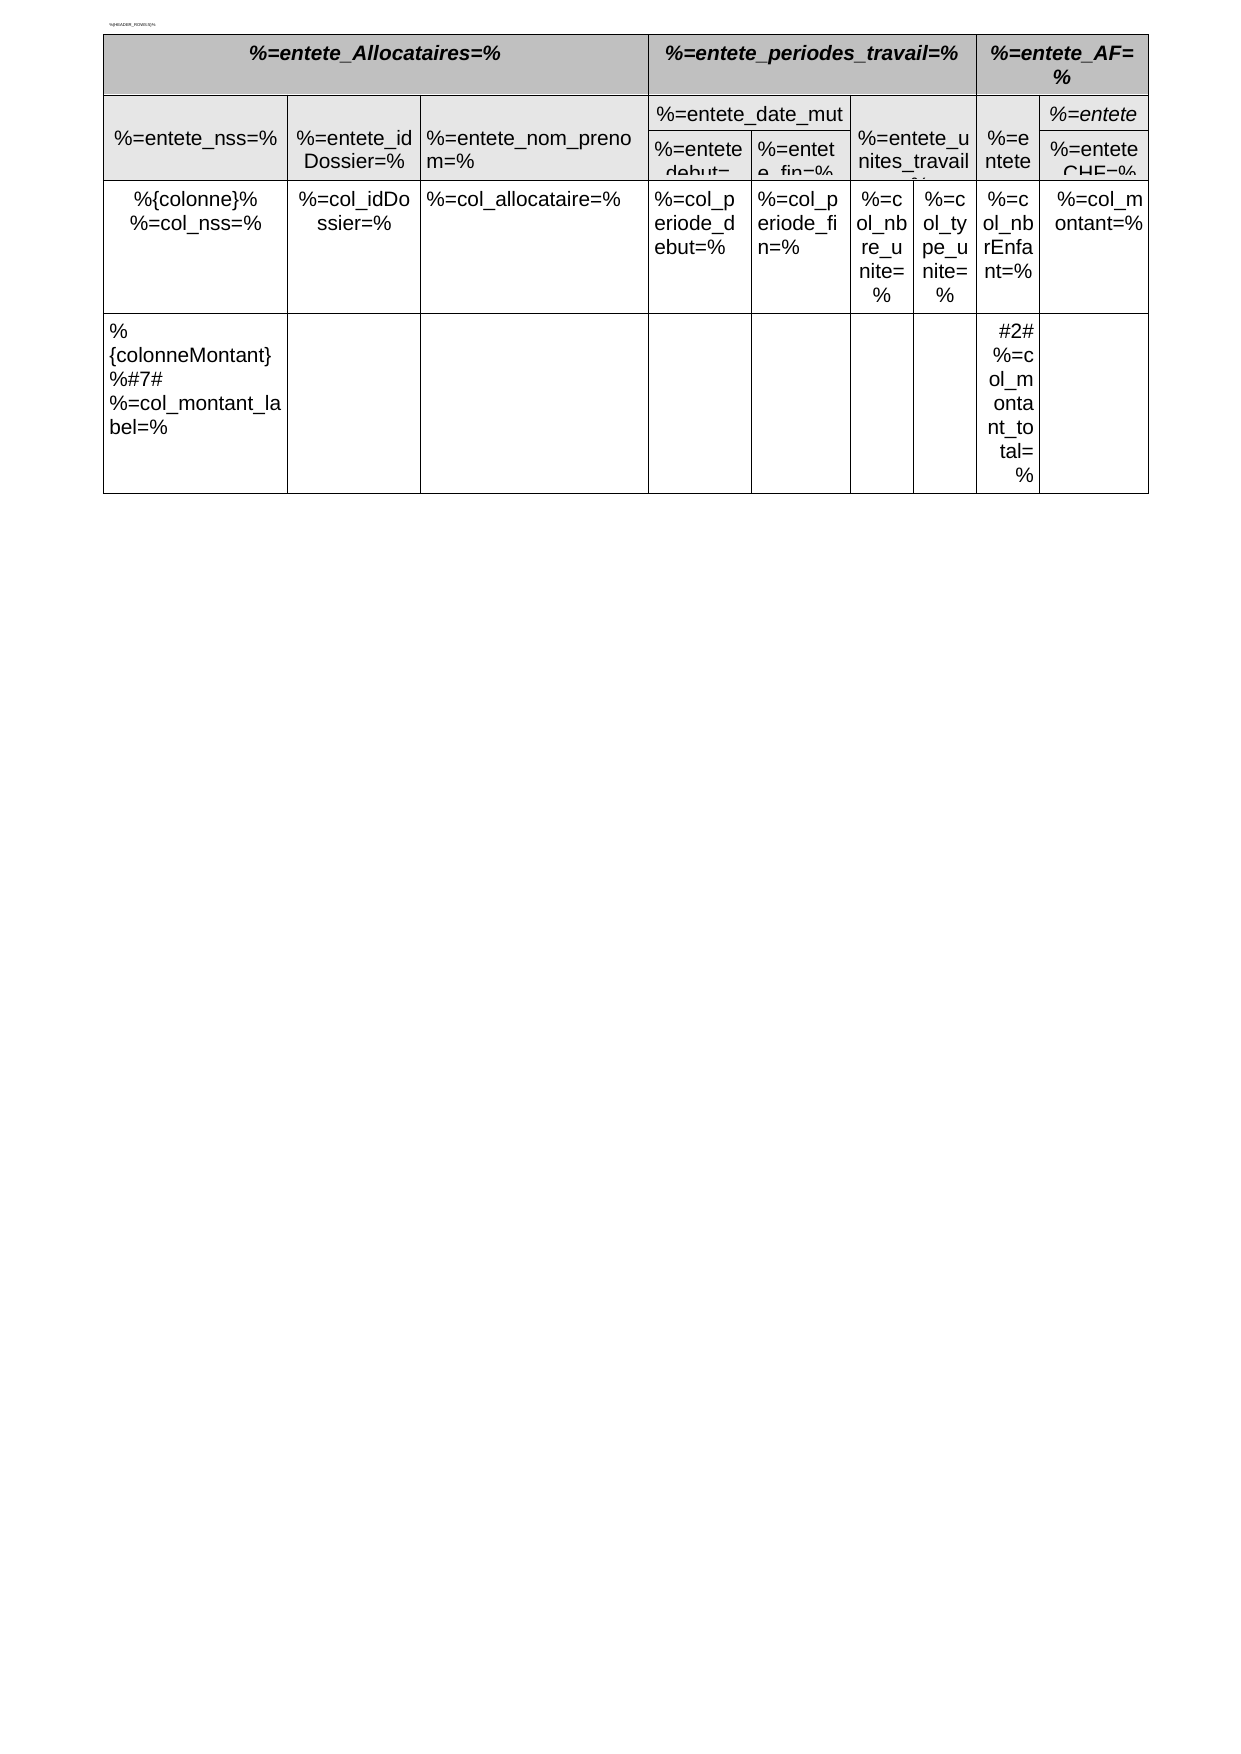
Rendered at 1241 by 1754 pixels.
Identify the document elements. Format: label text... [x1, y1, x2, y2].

table_cell [421, 314, 648, 493]
table_cell %=col_periode_fin=% [752, 181, 850, 312]
table_cell %=entete_idDossier=% [288, 96, 420, 180]
table_cell %=entete_fin=% [752, 131, 850, 180]
table_cell %=entete_CHF=% [1040, 131, 1148, 180]
table_cell %=entete_montant=% [1040, 96, 1148, 130]
table_cell %=col_idDossier=% [288, 181, 420, 312]
table_cell %=entete_AF=% [977, 35, 1148, 94]
table_cell %=entete_nbr_enfant=% [977, 96, 1039, 180]
table_cell %=col_periode_debut=% [649, 181, 751, 312]
table_cell %=entete_Allocataires=% [104, 35, 648, 94]
table_cell %=entete_periodes_travail=% [649, 35, 976, 94]
table_header %{HEADER_ROWS:5}% [103, 17, 1149, 33]
table_cell %=entete_debut=% [649, 131, 751, 180]
table_cell #2#%=col_montant_total=% [977, 314, 1039, 493]
table_cell %=col_nbre_unite=% [851, 181, 913, 312]
table_cell %{colonneMontant}%#7#%=col_montant_label=% [104, 314, 287, 493]
table_cell [1040, 314, 1148, 493]
table_cell [752, 314, 850, 493]
table_cell %=col_montant=% [1040, 181, 1148, 312]
table_cell [914, 314, 976, 493]
table_cell %=col_allocataire=% [421, 181, 648, 312]
table_cell %=col_nbrEnfant=% [977, 181, 1039, 312]
table_cell %{colonne}%%=col_nss=% [104, 181, 287, 312]
table_cell %=entete_date_mutation=% [649, 96, 850, 130]
table_cell %=entete_nss=% [104, 96, 287, 180]
table_cell %=entete_nom_prenom=% [421, 96, 648, 180]
table_cell %=entete_unites_travail=% [851, 96, 976, 180]
table_cell [288, 314, 420, 493]
table_cell [649, 314, 751, 493]
table_cell %=col_type_unite=% [914, 181, 976, 312]
table_cell [851, 314, 913, 493]
